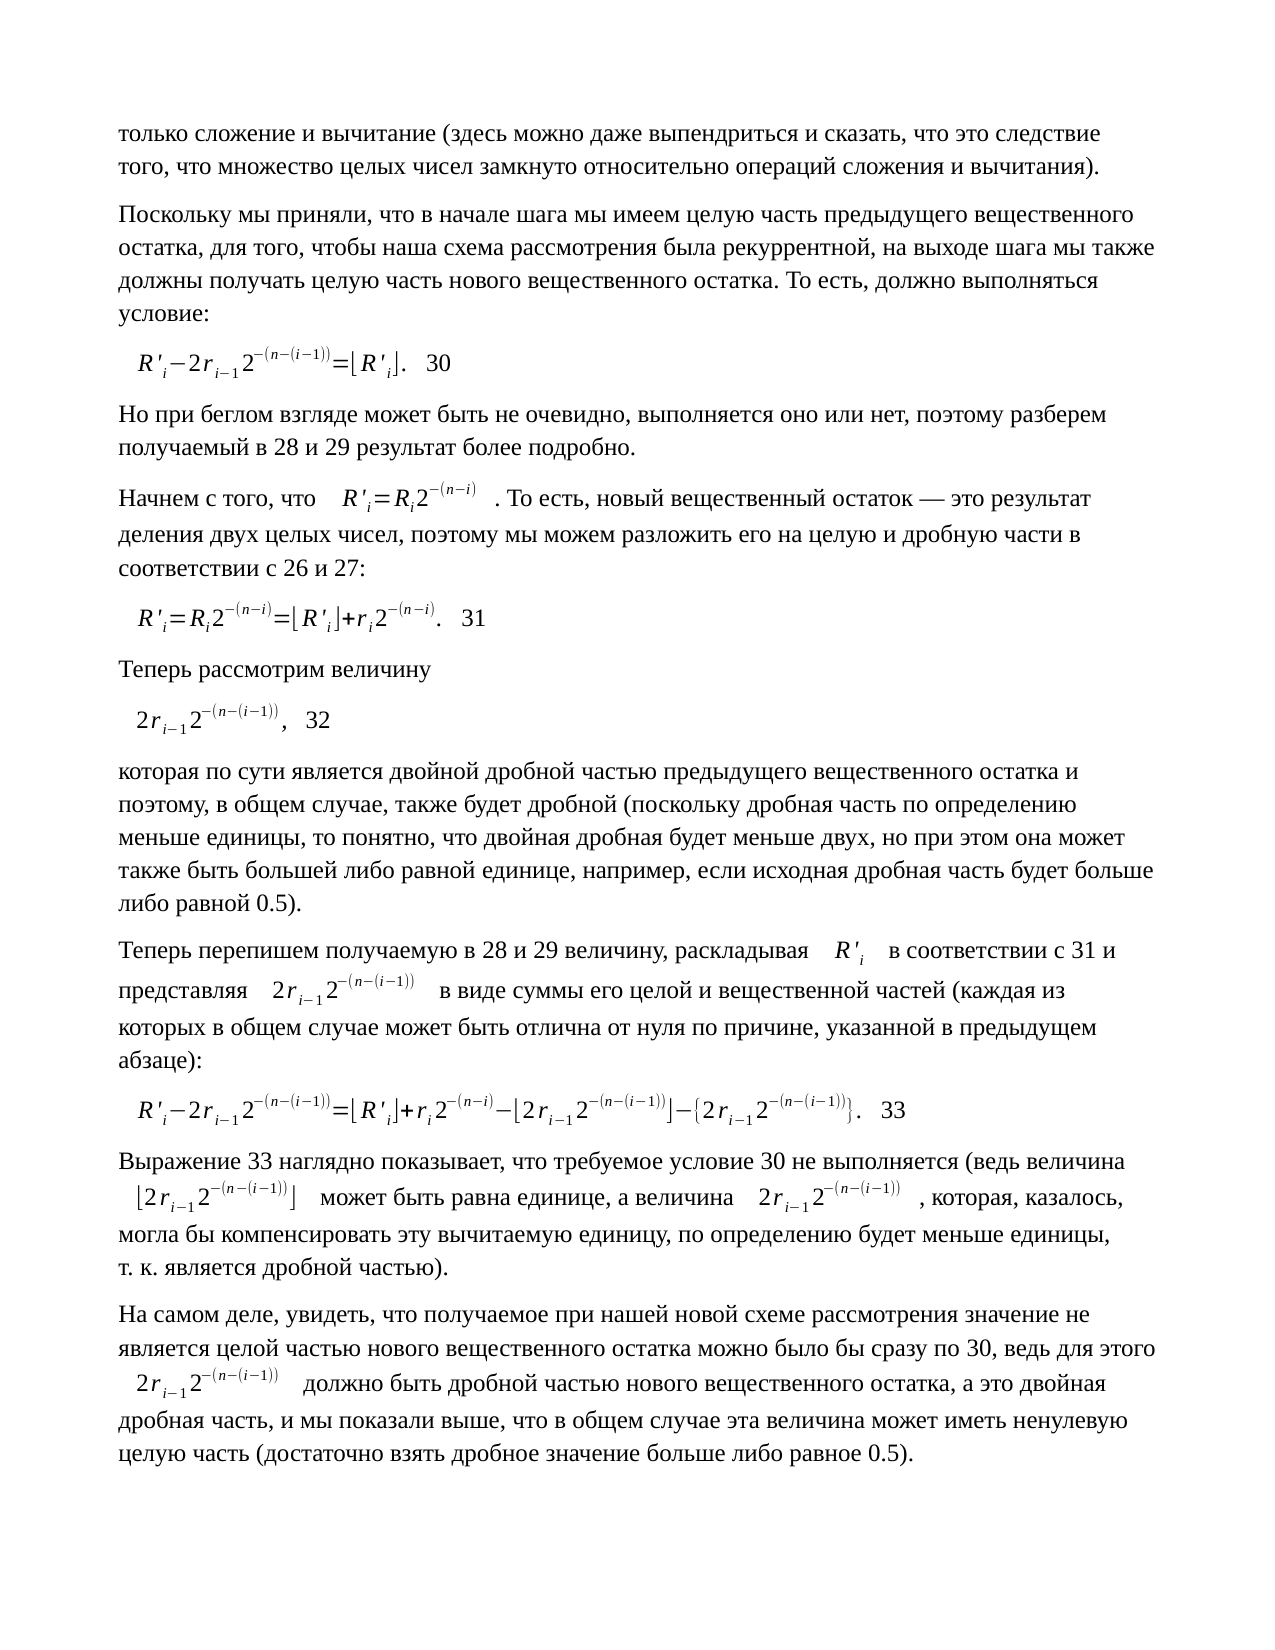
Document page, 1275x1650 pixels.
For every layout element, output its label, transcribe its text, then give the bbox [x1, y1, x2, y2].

text 33 [118, 1092, 1157, 1128]
text 32 [118, 702, 1157, 737]
text Теперь перепишем получаемую в 28 и 29 величину, раскладывая в соответствии с 31 и представляя в виде суммы его целой и вещественной частей (каждая из которых в общем случае может быть отлична от нуля по причине, указанной в предыдущем абзаце): [118, 936, 1157, 1073]
text 30 [118, 345, 1157, 381]
text 31 [118, 600, 1157, 635]
text На самом деле, увидеть, что получаемое при нашей новой схеме рассмотрения значение не является целой частью нового вещественного остатка можно было бы сразу по 30, ведь для этого должно быть дробной частью нового вещественного остатка, а это двойная дробная часть, и мы показали выше, что в общем случае эта величина может иметь ненулевую целую часть (достаточно взять дробное значение больше либо равное 0.5). [118, 1299, 1157, 1467]
text которая по сути является двойной дробной частью предыдущего вещественного остатка и поэтому, в общем случае, также будет дробной (поскольку дробная часть по определению меньше единицы, то понятно, что двойная дробная будет меньше двух, но при этом она может также быть большей либо равной единице, например, если исходная дробная часть будет больше либо равной 0.5). [118, 756, 1157, 917]
text Выражение 33 наглядно показывает, что требуемое условие 30 не выполняется (ведь величина может быть равна единице, а величина , которая, казалось, могла бы компенсировать эту вычитаемую единицу, по определению будет меньше единицы, т. к. является дробной частью). [118, 1146, 1157, 1281]
text Поскольку мы приняли, что в начале шага мы имеем целую часть предыдущего вещественного остатка, для того, чтобы наша схема рассмотрения была рекуррентной, на выходе шага мы также должны получать целую часть нового вещественного остатка. То есть, должно выполняться условие: [118, 199, 1157, 327]
text Начнем с того, что . То есть, новый вещественный остаток — это результат деления двух целых чисел, поэтому мы можем разложить его на целую и дробную части в соответствии с 26 и 27: [118, 480, 1157, 581]
text только сложение и вычитание (здесь можно даже выпендриться и сказать, что это следствие того, что множество целых чисел замкнуто относительно операций сложения и вычитания). [118, 118, 1157, 180]
text Теперь рассмотрим величину [118, 654, 1157, 683]
text Но при беглом взгляде может быть не очевидно, выполняется оно или нет, поэтому разберем получаемый в 28 и 29 результат более подробно. [118, 399, 1157, 461]
